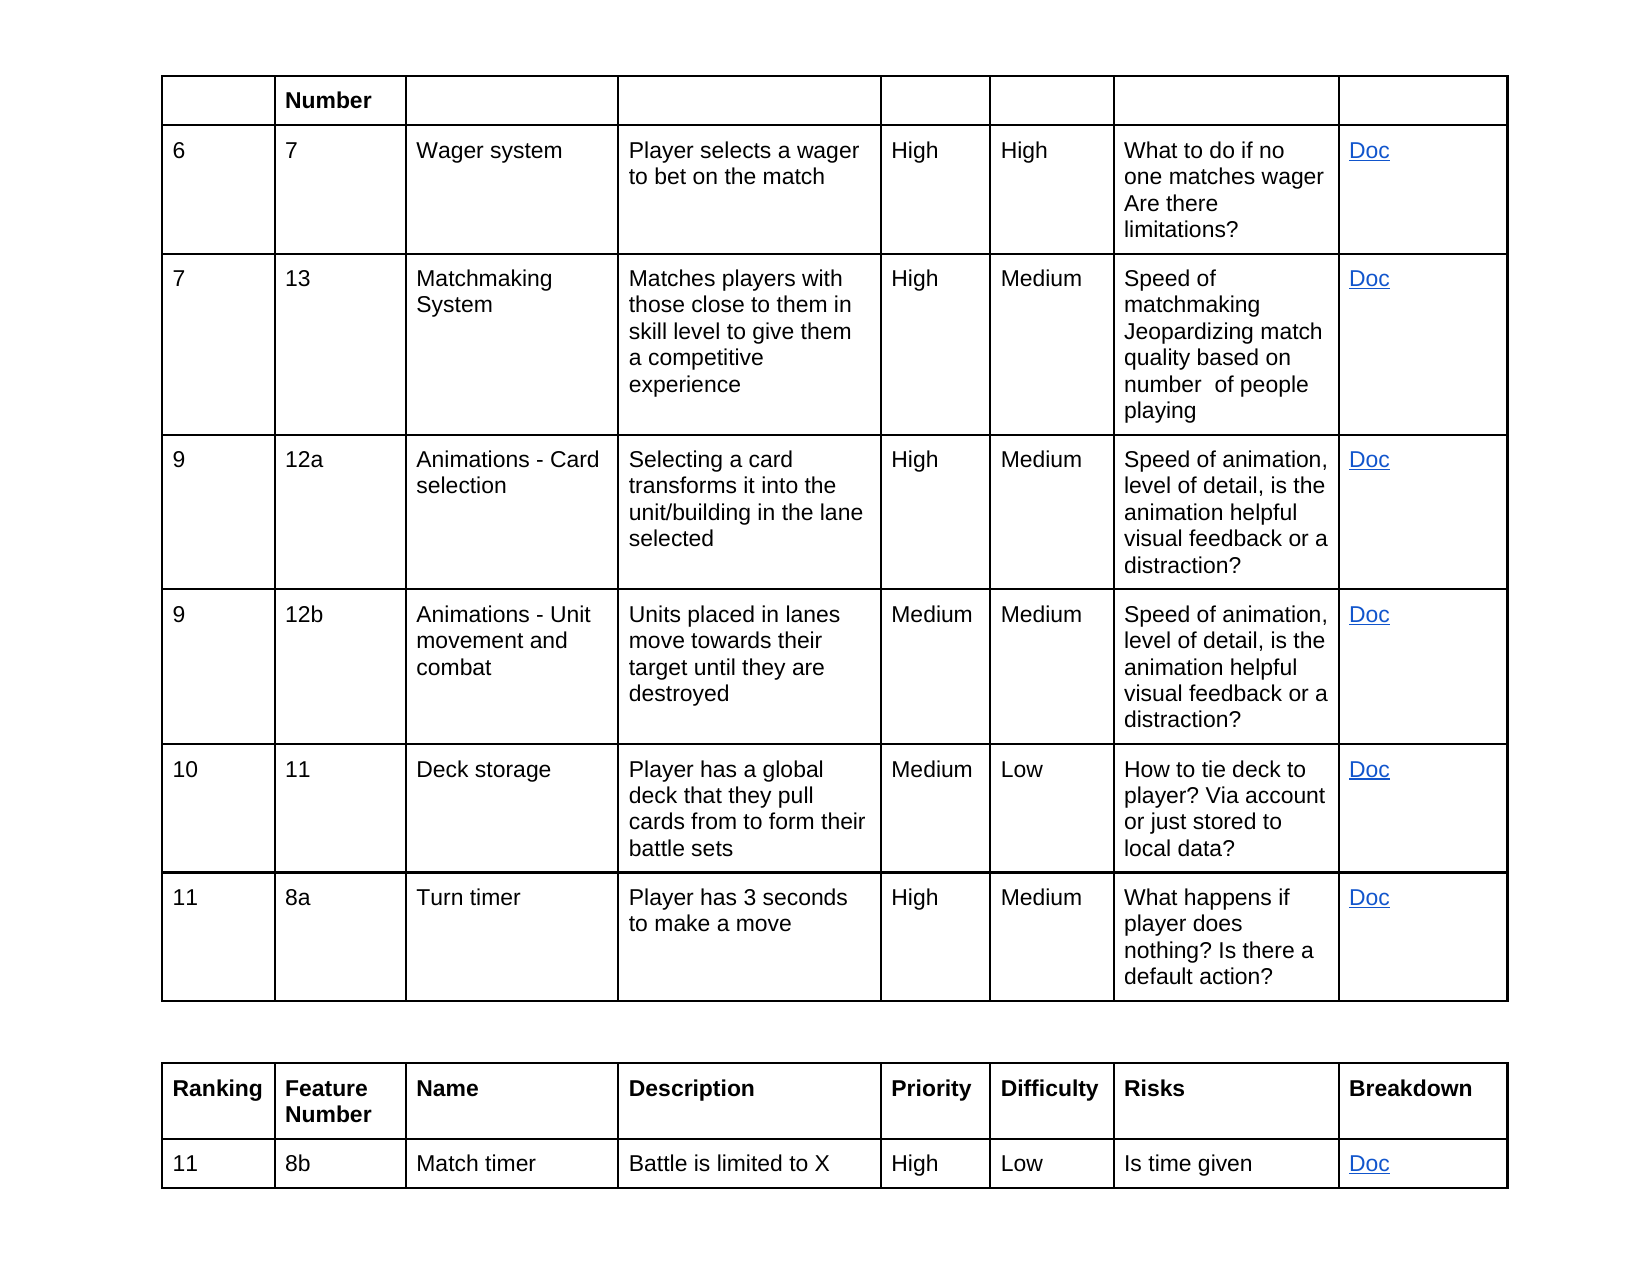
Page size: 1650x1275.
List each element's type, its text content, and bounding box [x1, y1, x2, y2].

table_cell Medium [991, 436, 1113, 588]
table_cell 9 [163, 590, 274, 743]
table_cell What happens if player does nothing? Is there a default action? [1115, 874, 1338, 1000]
table_cell Player selects a wager to bet on the match [619, 126, 880, 253]
table_cell 12a [276, 436, 405, 588]
table_cell 9 [163, 436, 274, 588]
table_header Difficulty [991, 1064, 1113, 1138]
table_cell Battle is limited to X [619, 1140, 880, 1187]
table_cell 7 [276, 126, 405, 253]
table_header [163, 77, 274, 124]
table_cell Player has a global deck that they pull cards from to form their battle sets [619, 745, 880, 871]
table_cell Doc [1340, 590, 1506, 743]
table_cell 11 [163, 874, 274, 1000]
table_cell Speed of animation, level of detail, is the animation helpful visual feedback or a distraction? [1115, 590, 1338, 743]
table_cell High [882, 874, 989, 1000]
table_cell Medium [991, 255, 1113, 434]
table_cell 10 [163, 745, 274, 871]
table_cell High [991, 126, 1113, 253]
table_cell Low [991, 1140, 1113, 1187]
table_header [619, 77, 880, 124]
table_header [1340, 77, 1506, 124]
table_header Breakdown [1340, 1064, 1506, 1138]
table_header Name [407, 1064, 617, 1138]
table_cell Player has 3 seconds to make a move [619, 874, 880, 1000]
table_header Ranking [163, 1064, 274, 1138]
table_cell Doc [1340, 1140, 1506, 1187]
table_cell What to do if no one matches wager Are there limitations? [1115, 126, 1338, 253]
table_cell Low [991, 745, 1113, 871]
table_cell Speed of matchmaking Jeopardizing match quality based on number of people playing [1115, 255, 1338, 434]
table_header Risks [1115, 1064, 1338, 1138]
table_cell High [882, 1140, 989, 1187]
table_cell Turn timer [407, 874, 617, 1000]
table_cell Matches players with those close to them in skill level to give them a competitive experience [619, 255, 880, 434]
table_cell Doc [1340, 255, 1506, 434]
table_cell High [882, 126, 989, 253]
table_cell Medium [882, 745, 989, 871]
table_cell Medium [882, 590, 989, 743]
table_cell Animations - Unit movement and combat [407, 590, 617, 743]
table_cell Matchmaking System [407, 255, 617, 434]
table_cell High [882, 255, 989, 434]
table_cell 7 [163, 255, 274, 434]
table_cell Animations - Card selection [407, 436, 617, 588]
table_cell Medium [991, 590, 1113, 743]
table_cell Medium [991, 874, 1113, 1000]
table_cell 8a [276, 874, 405, 1000]
table_header Priority [882, 1064, 989, 1138]
table_header [882, 77, 989, 124]
table_header Description [619, 1064, 880, 1138]
table_cell How to tie deck to player? Via account or just stored to local data? [1115, 745, 1338, 871]
table_header [991, 77, 1113, 124]
table_cell 11 [163, 1140, 274, 1187]
table_cell 13 [276, 255, 405, 434]
table_cell Doc [1340, 745, 1506, 871]
table_cell 6 [163, 126, 274, 253]
table_cell Deck storage [407, 745, 617, 871]
table_cell Speed of animation, level of detail, is the animation helpful visual feedback or a distraction? [1115, 436, 1338, 588]
table_header [407, 77, 617, 124]
table_header Number [276, 77, 405, 124]
table_cell Doc [1340, 436, 1506, 588]
table_cell Units placed in lanes move towards their target until they are destroyed [619, 590, 880, 743]
table_cell Wager system [407, 126, 617, 253]
table_cell High [882, 436, 989, 588]
table_cell Doc [1340, 126, 1506, 253]
table_cell 11 [276, 745, 405, 871]
table_cell 12b [276, 590, 405, 743]
table_cell Doc [1340, 874, 1506, 1000]
table_header [1115, 77, 1338, 124]
table_header Feature Number [276, 1064, 405, 1138]
table_cell Match timer [407, 1140, 617, 1187]
table_cell Selecting a card transforms it into the unit/building in the lane selected [619, 436, 880, 588]
table_cell 8b [276, 1140, 405, 1187]
table_cell Is time given [1115, 1140, 1338, 1187]
